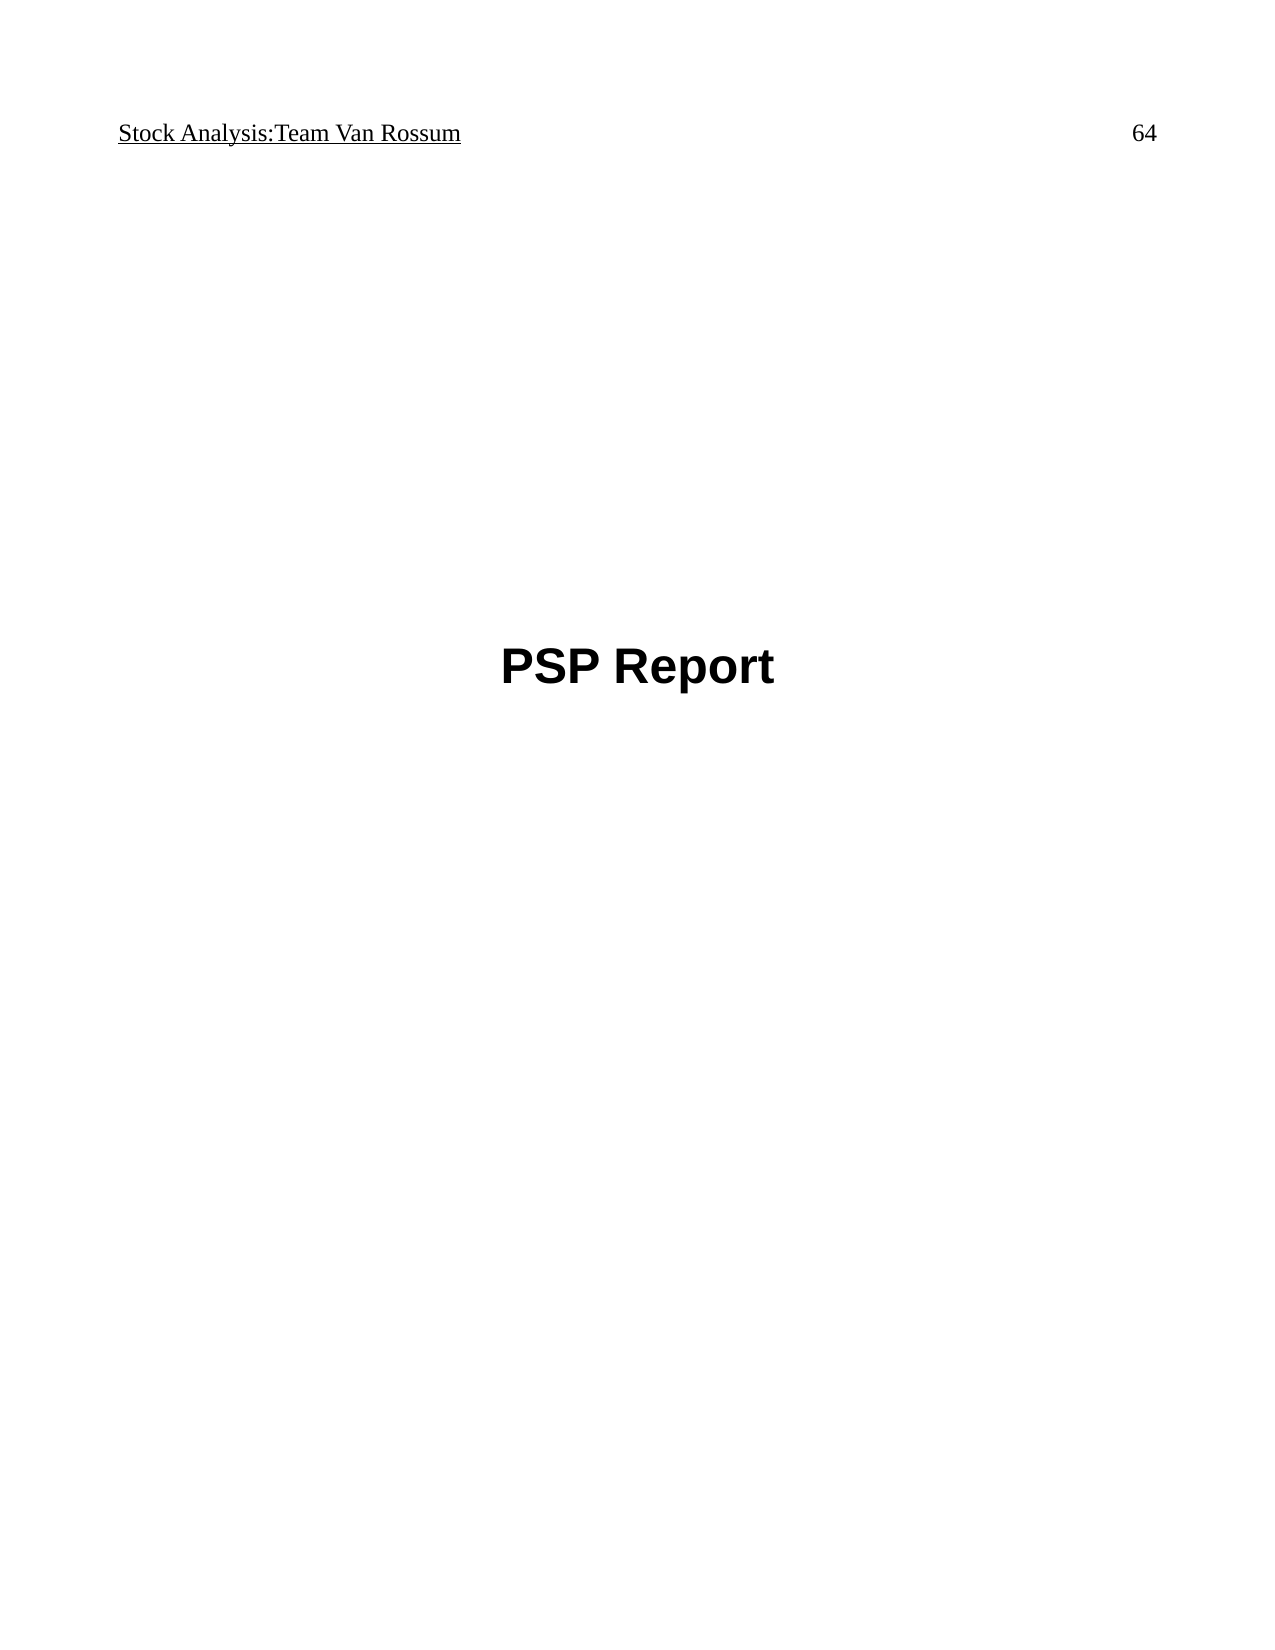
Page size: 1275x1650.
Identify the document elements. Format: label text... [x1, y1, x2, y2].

text PSP Report [118, 637, 1157, 694]
